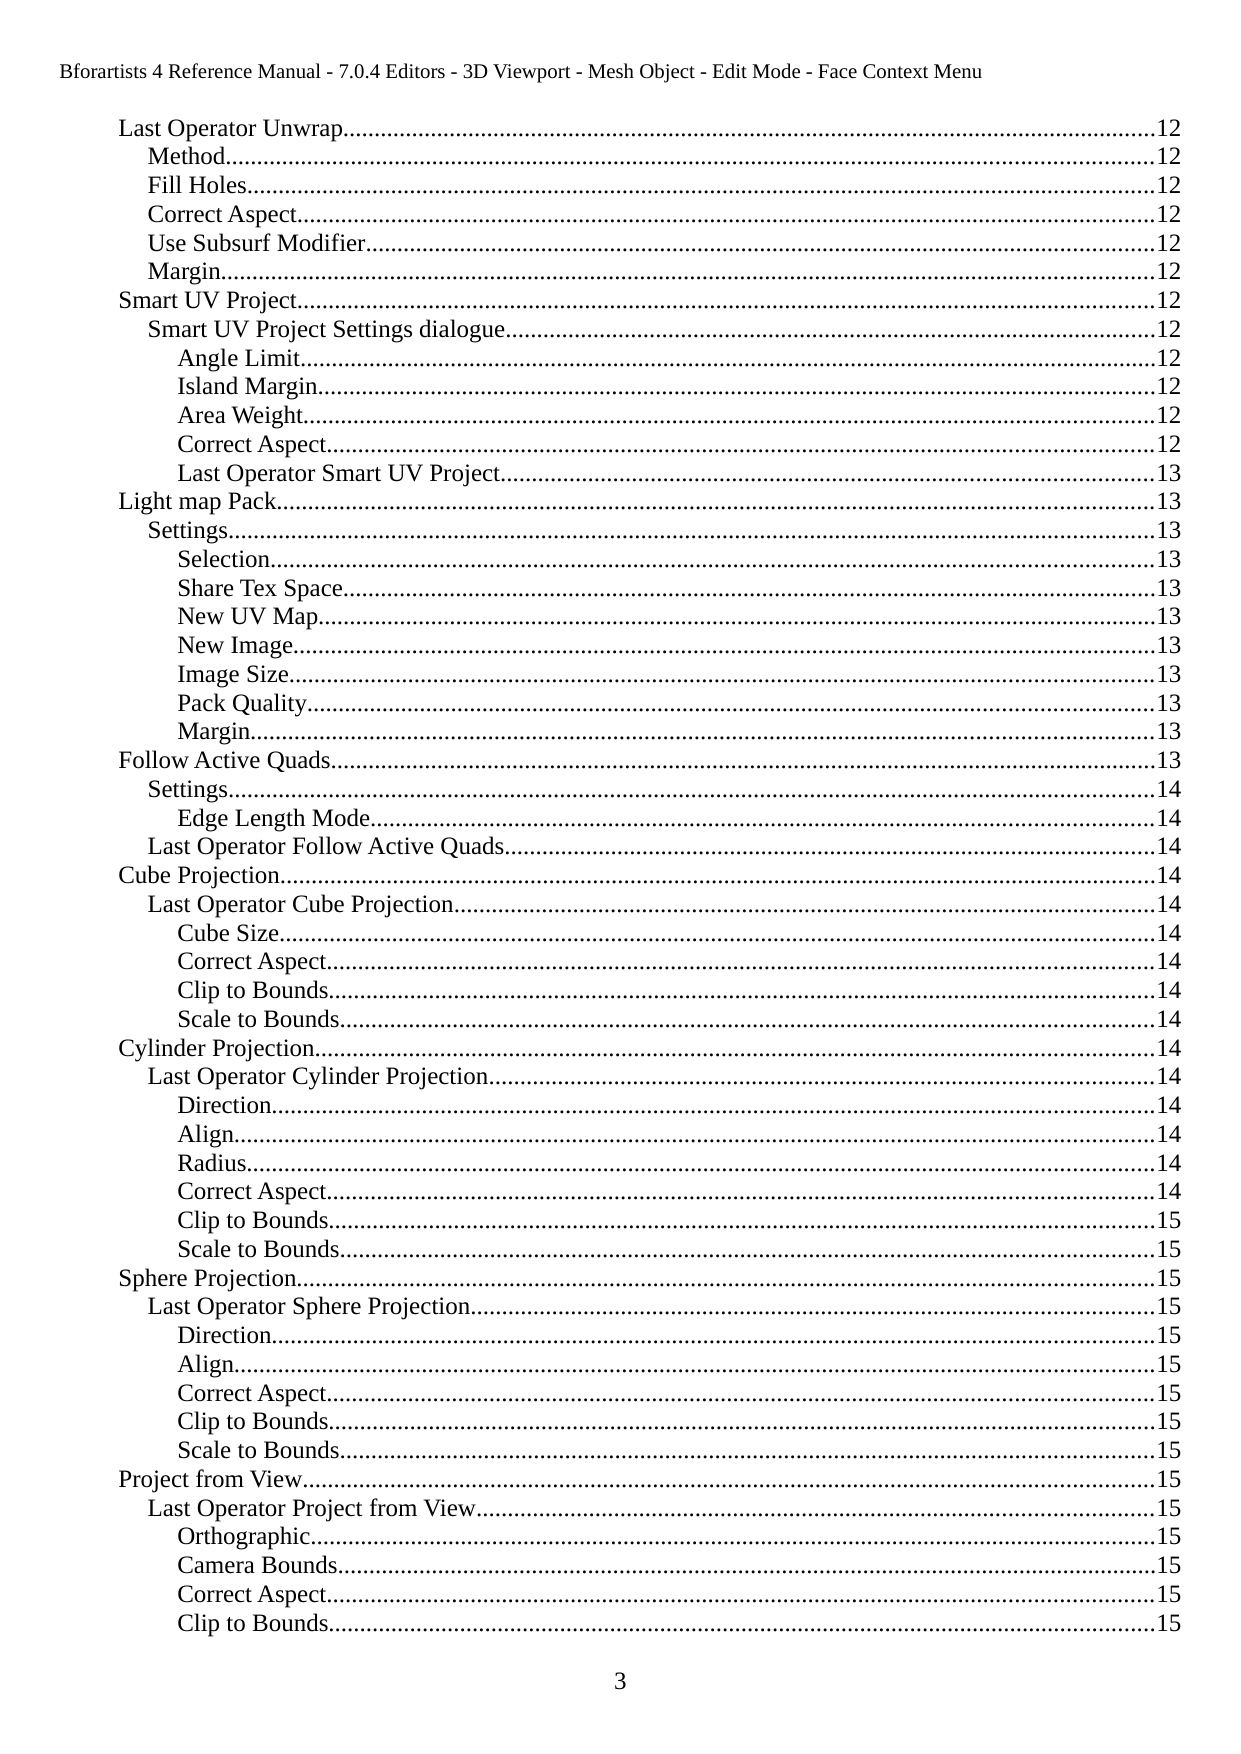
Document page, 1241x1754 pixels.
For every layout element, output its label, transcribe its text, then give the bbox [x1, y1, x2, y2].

text Share Tex Space 13 [177, 573, 1181, 601]
text Follow Active Quads 13 [118, 745, 1181, 774]
text Angle Limit 12 [177, 343, 1181, 371]
text Last Operator Cube Projection 14 [147, 889, 1181, 918]
text Clip to Bounds 15 [177, 1406, 1181, 1435]
text Cube Projection 14 [118, 860, 1181, 889]
text Last Operator Sphere Projection 15 [147, 1291, 1181, 1320]
text Clip to Bounds 14 [177, 975, 1181, 1004]
text Scale to Bounds 15 [177, 1435, 1181, 1464]
text Orthographic 15 [177, 1521, 1181, 1550]
text Island Margin 12 [177, 371, 1181, 400]
text New Image 13 [177, 630, 1181, 659]
text Correct Aspect 12 [147, 199, 1181, 228]
text Selection 13 [177, 544, 1181, 573]
text Correct Aspect 14 [177, 1176, 1181, 1205]
text Scale to Bounds 14 [177, 1004, 1181, 1033]
text Smart UV Project 12 [118, 285, 1181, 314]
text Direction 15 [177, 1320, 1181, 1349]
text Clip to Bounds 15 [177, 1608, 1181, 1636]
text Settings 13 [147, 515, 1181, 544]
text Fill Holes 12 [147, 170, 1181, 199]
text Margin 13 [177, 716, 1181, 745]
text Settings 14 [147, 774, 1181, 803]
text Method 12 [147, 141, 1181, 170]
text Correct Aspect 14 [177, 946, 1181, 975]
text Pack Quality 13 [177, 688, 1181, 716]
text Light map Pack 13 [118, 486, 1181, 515]
text Image Size 13 [177, 659, 1181, 688]
text Last Operator Cylinder Projection 14 [147, 1061, 1181, 1090]
text Smart UV Project Settings dialogue 12 [147, 314, 1181, 343]
text Last Operator Follow Active Quads 14 [147, 831, 1181, 860]
text Camera Bounds 15 [177, 1550, 1181, 1579]
text Correct Aspect 12 [177, 429, 1181, 458]
text Clip to Bounds 15 [177, 1205, 1181, 1234]
text Sphere Projection 15 [118, 1263, 1181, 1291]
text Margin 12 [147, 256, 1181, 285]
text Align 14 [177, 1119, 1181, 1148]
text Use Subsurf Modifier 12 [147, 228, 1181, 256]
text Cube Size 14 [177, 918, 1181, 946]
text Last Operator Unwrap 12 [118, 113, 1181, 141]
text Align 15 [177, 1349, 1181, 1378]
text Direction 14 [177, 1090, 1181, 1119]
text Radius 14 [177, 1148, 1181, 1176]
text Area Weight 12 [177, 400, 1181, 429]
text Scale to Bounds 15 [177, 1234, 1181, 1263]
text Correct Aspect 15 [177, 1579, 1181, 1608]
text Last Operator Project from View 15 [147, 1493, 1181, 1521]
text Project from View 15 [118, 1464, 1181, 1493]
text Cylinder Projection 14 [118, 1033, 1181, 1061]
text Correct Aspect 15 [177, 1378, 1181, 1406]
text Last Operator Smart UV Project 13 [177, 458, 1181, 486]
text Edge Length Mode 14 [177, 803, 1181, 831]
text New UV Map 13 [177, 601, 1181, 630]
